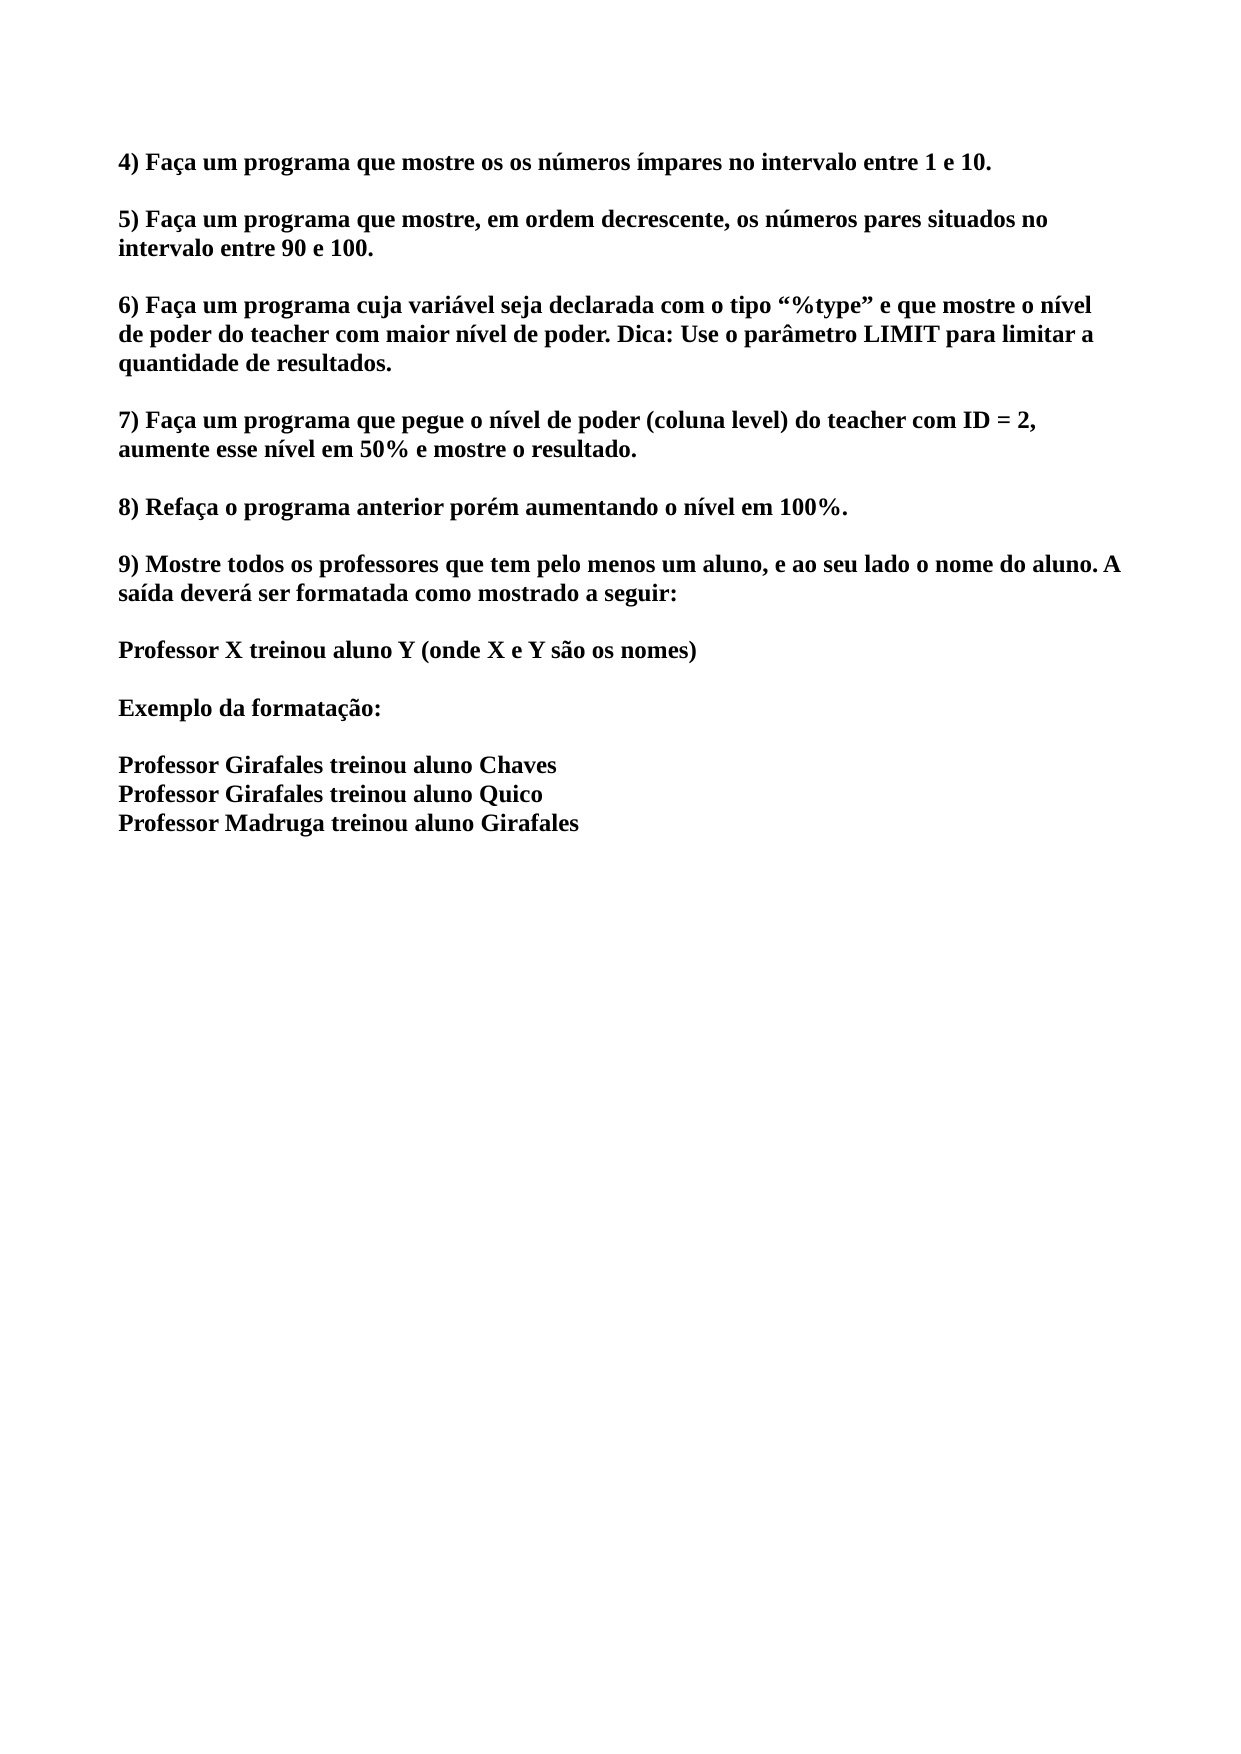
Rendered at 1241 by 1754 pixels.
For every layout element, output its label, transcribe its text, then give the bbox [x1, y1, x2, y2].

text Professor Girafales treinou aluno Chaves [118, 751, 1122, 779]
text 9) Mostre todos os professores que tem pelo menos um aluno, e ao seu lado o nome do aluno. A saída deverá ser formatada como mostrado a seguir: [118, 549, 1122, 607]
text 7) Faça um programa que pegue o nível de poder (coluna level) do teacher com ID = 2, aumente esse nível em 50% e mostre o resultado. [118, 406, 1122, 463]
text Professor Girafales treinou aluno Quico [118, 779, 1122, 808]
text 8) Refaça o programa anterior porém aumentando o nível em 100%. [118, 492, 1122, 521]
text Professor X treinou aluno Y (onde X e Y são os nomes) [118, 636, 1122, 664]
text 5) Faça um programa que mostre, em ordem decrescente, os números pares situados no intervalo entre 90 e 100. [118, 204, 1122, 262]
text Professor Madruga treinou aluno Girafales [118, 808, 1122, 837]
text 4) Faça um programa que mostre os os números ímpares no intervalo entre 1 e 10. [118, 147, 1122, 176]
text Exemplo da formatação: [118, 693, 1122, 722]
text 6) Faça um programa cuja variável seja declarada com o tipo “%type” e que mostre o nível de poder do teacher com maior nível de poder. Dica: Use o parâmetro LIMIT para limitar a quantidade de resultados. [118, 291, 1122, 377]
